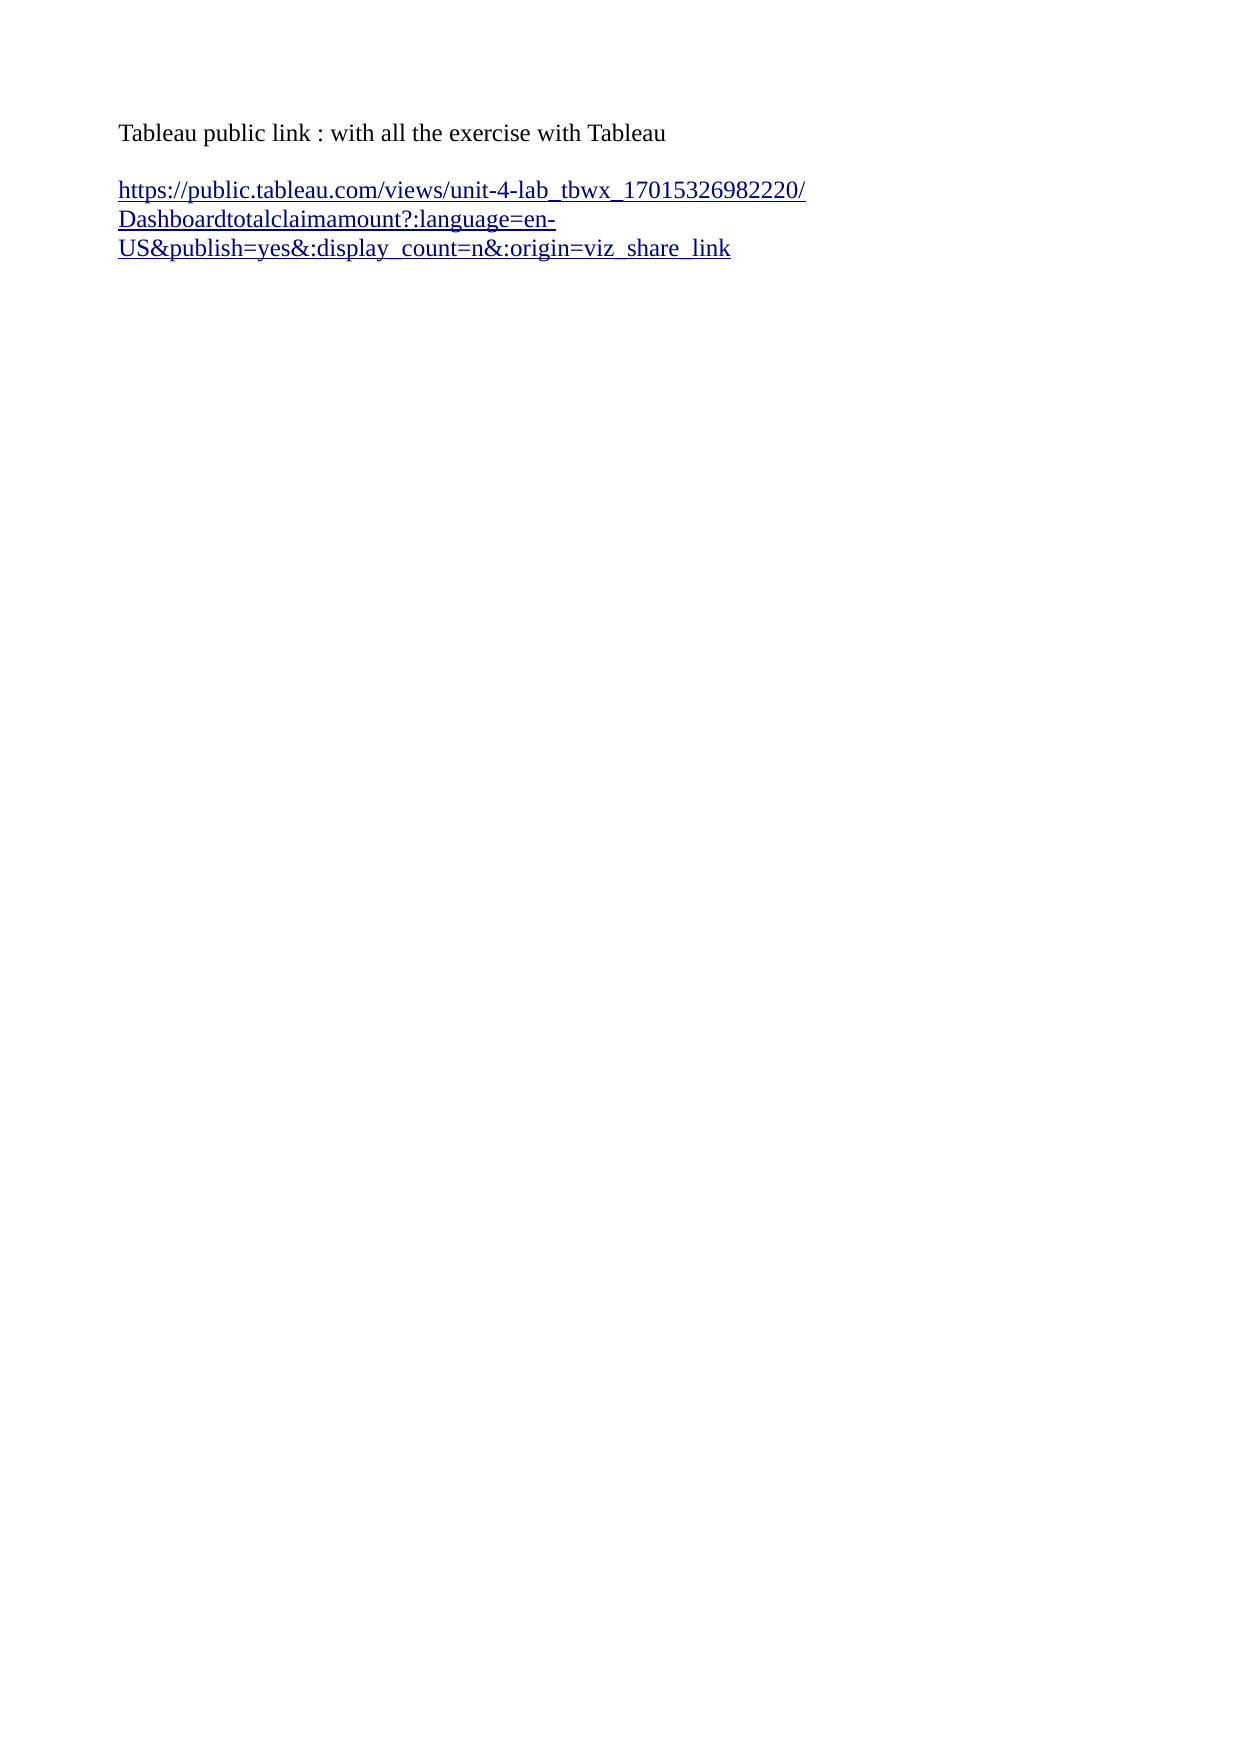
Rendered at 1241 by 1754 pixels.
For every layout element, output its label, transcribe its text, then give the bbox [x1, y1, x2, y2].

text https://public.tableau.com/views/unit-4-lab_tbwx_17015326982220/Dashboardtotalclaimamount?:language=en-US&publish=yes&:display_count=n&:origin=viz_share_link [118, 176, 1122, 262]
text Tableau public link : with all the exercise with Tableau [118, 118, 1122, 147]
